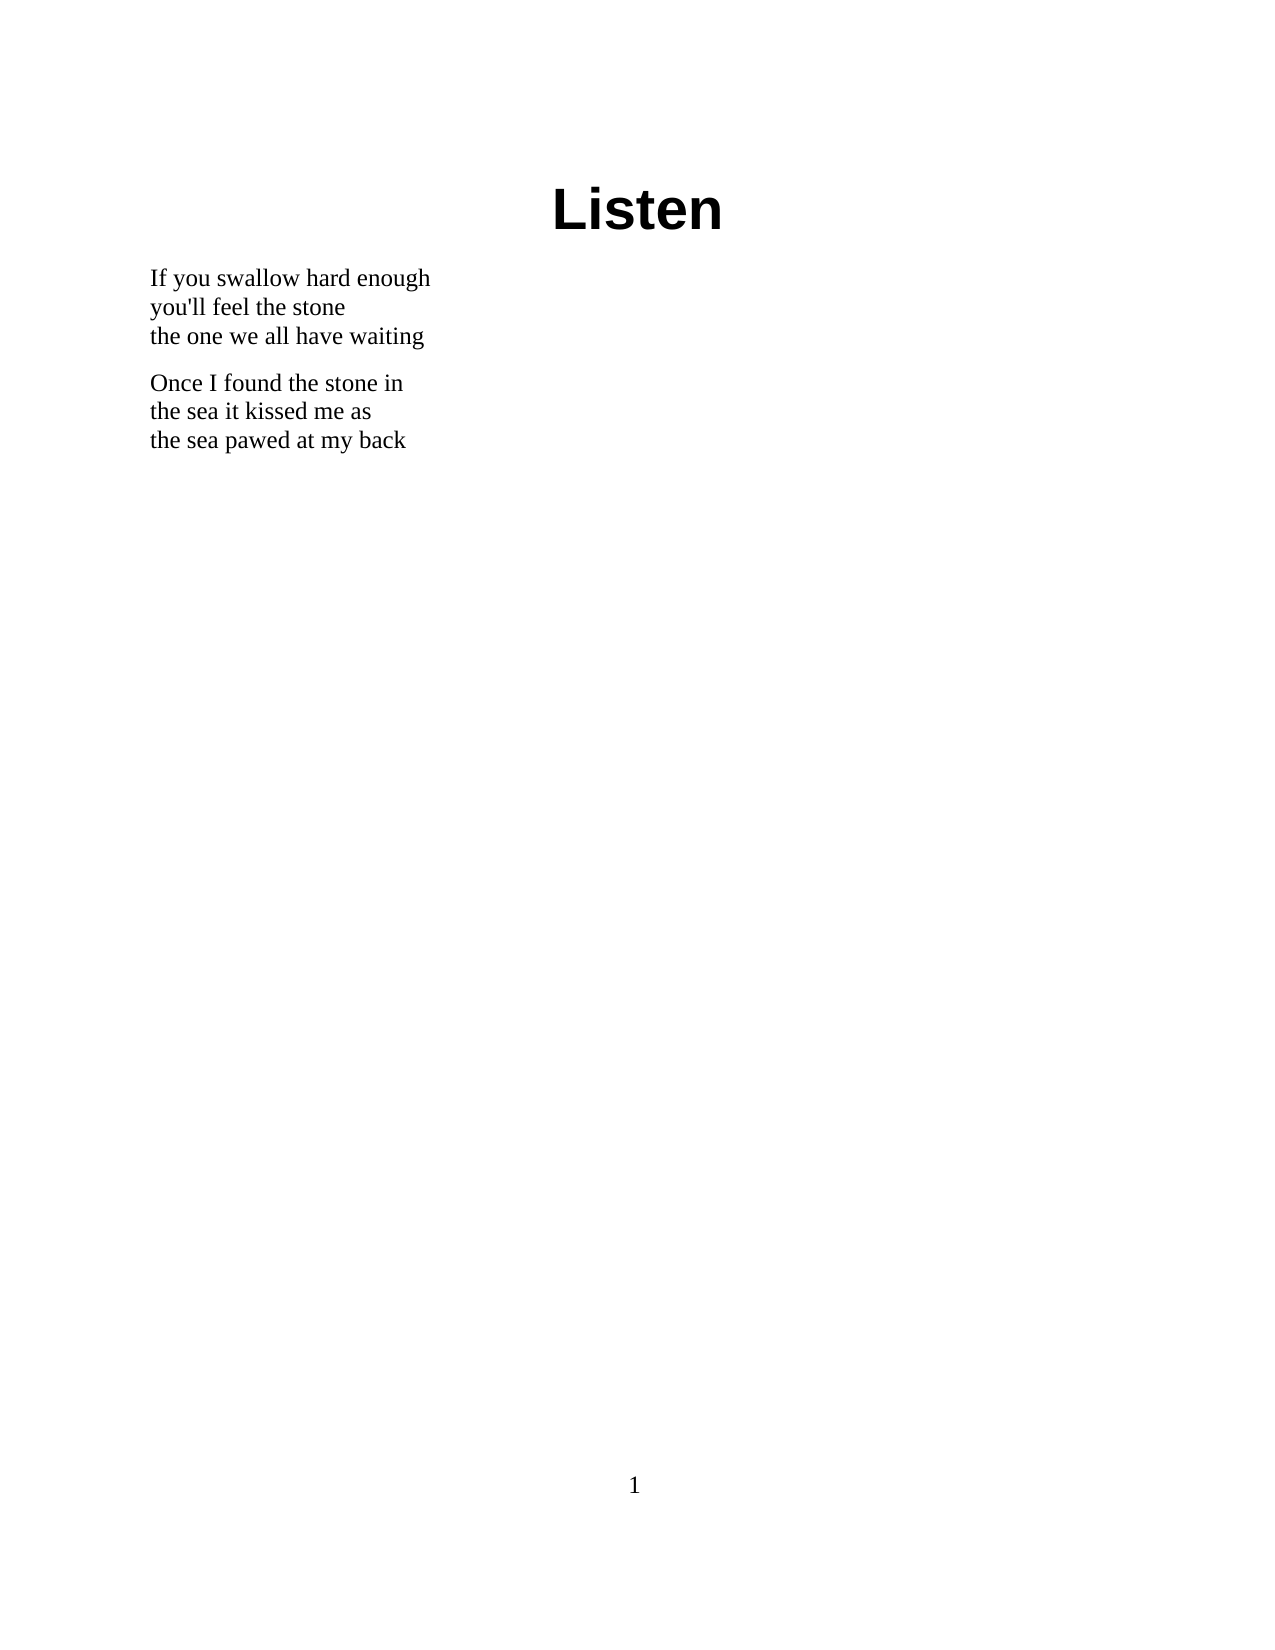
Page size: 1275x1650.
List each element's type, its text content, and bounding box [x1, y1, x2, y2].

text Once I found the stone in the sea it kissed me as the sea pawed at my back [150, 368, 1125, 454]
title Listen [150, 175, 1125, 242]
text If you swallow hard enough you'll feel the stone the one we all have waiting [150, 263, 1125, 350]
